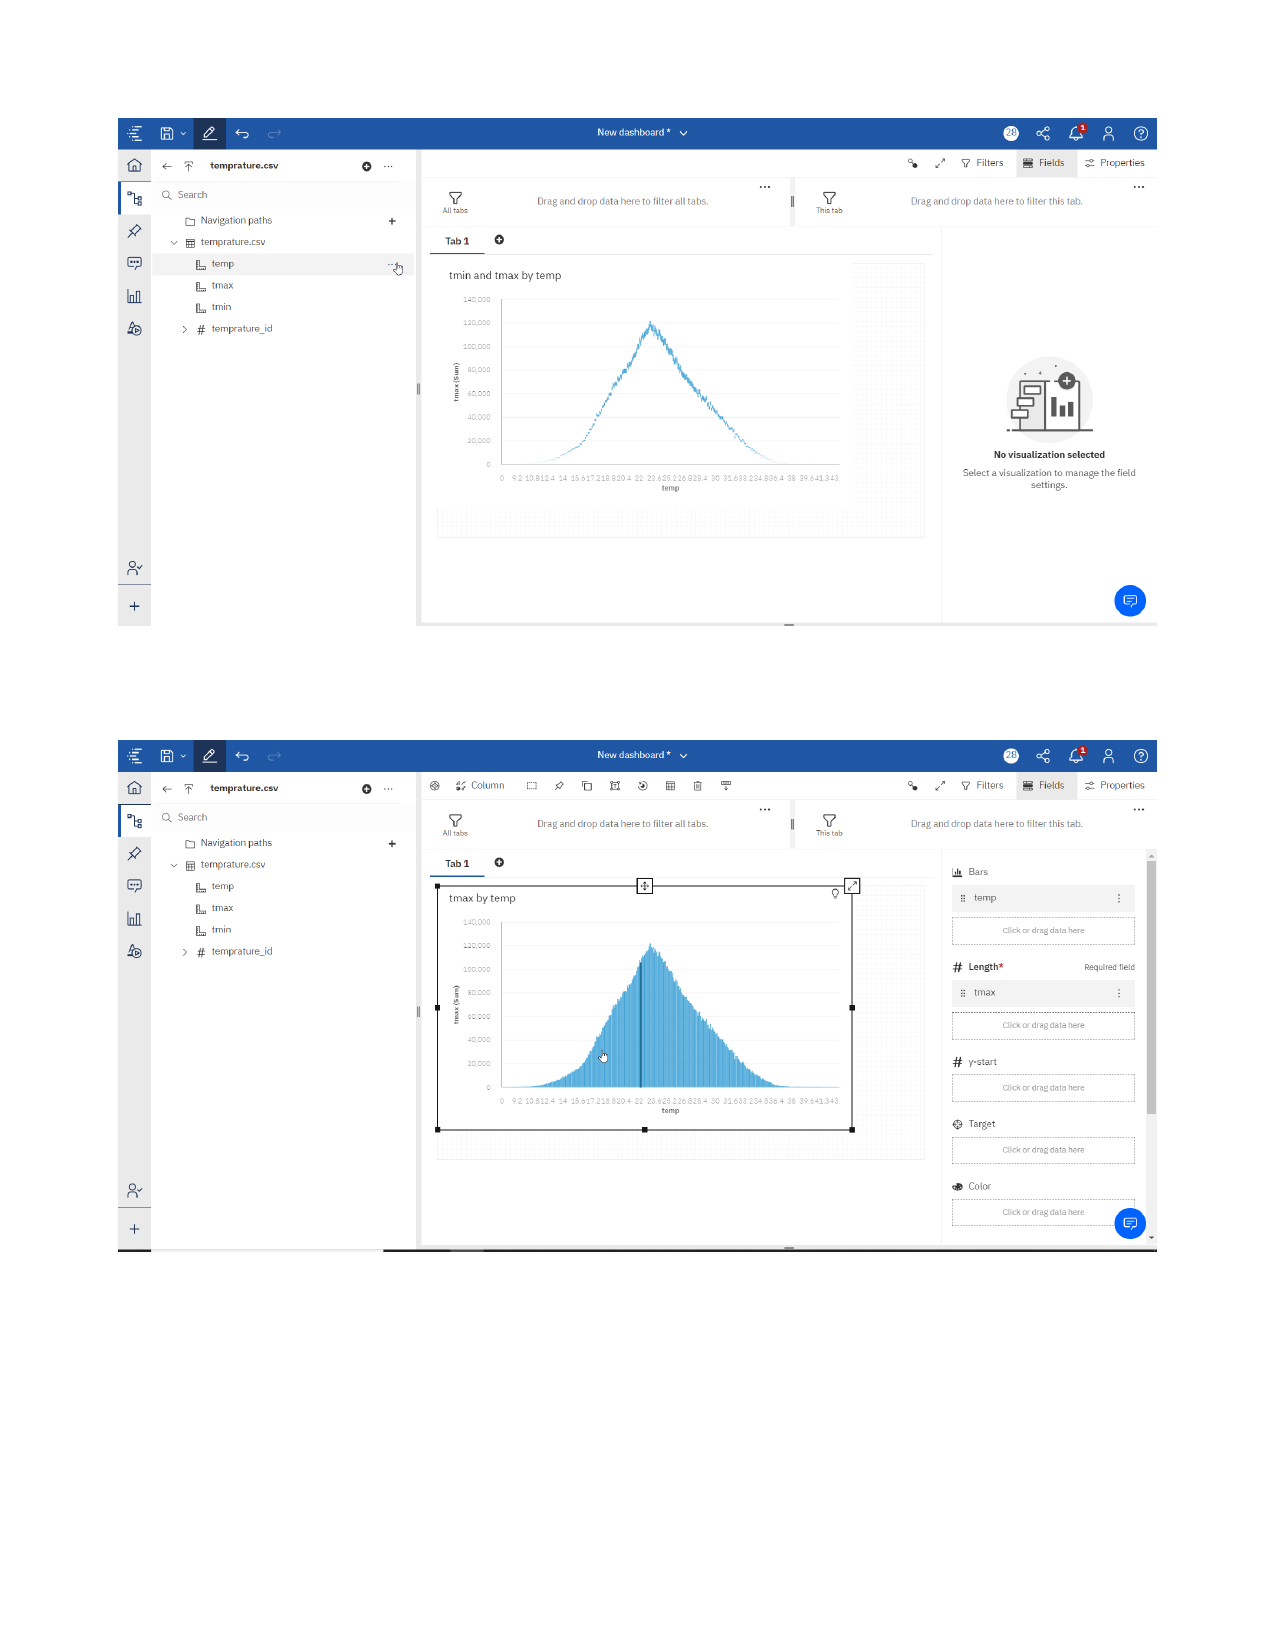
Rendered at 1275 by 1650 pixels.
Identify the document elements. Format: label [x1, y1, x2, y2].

picture [118, 740, 1157, 1252]
picture [118, 118, 1157, 626]
